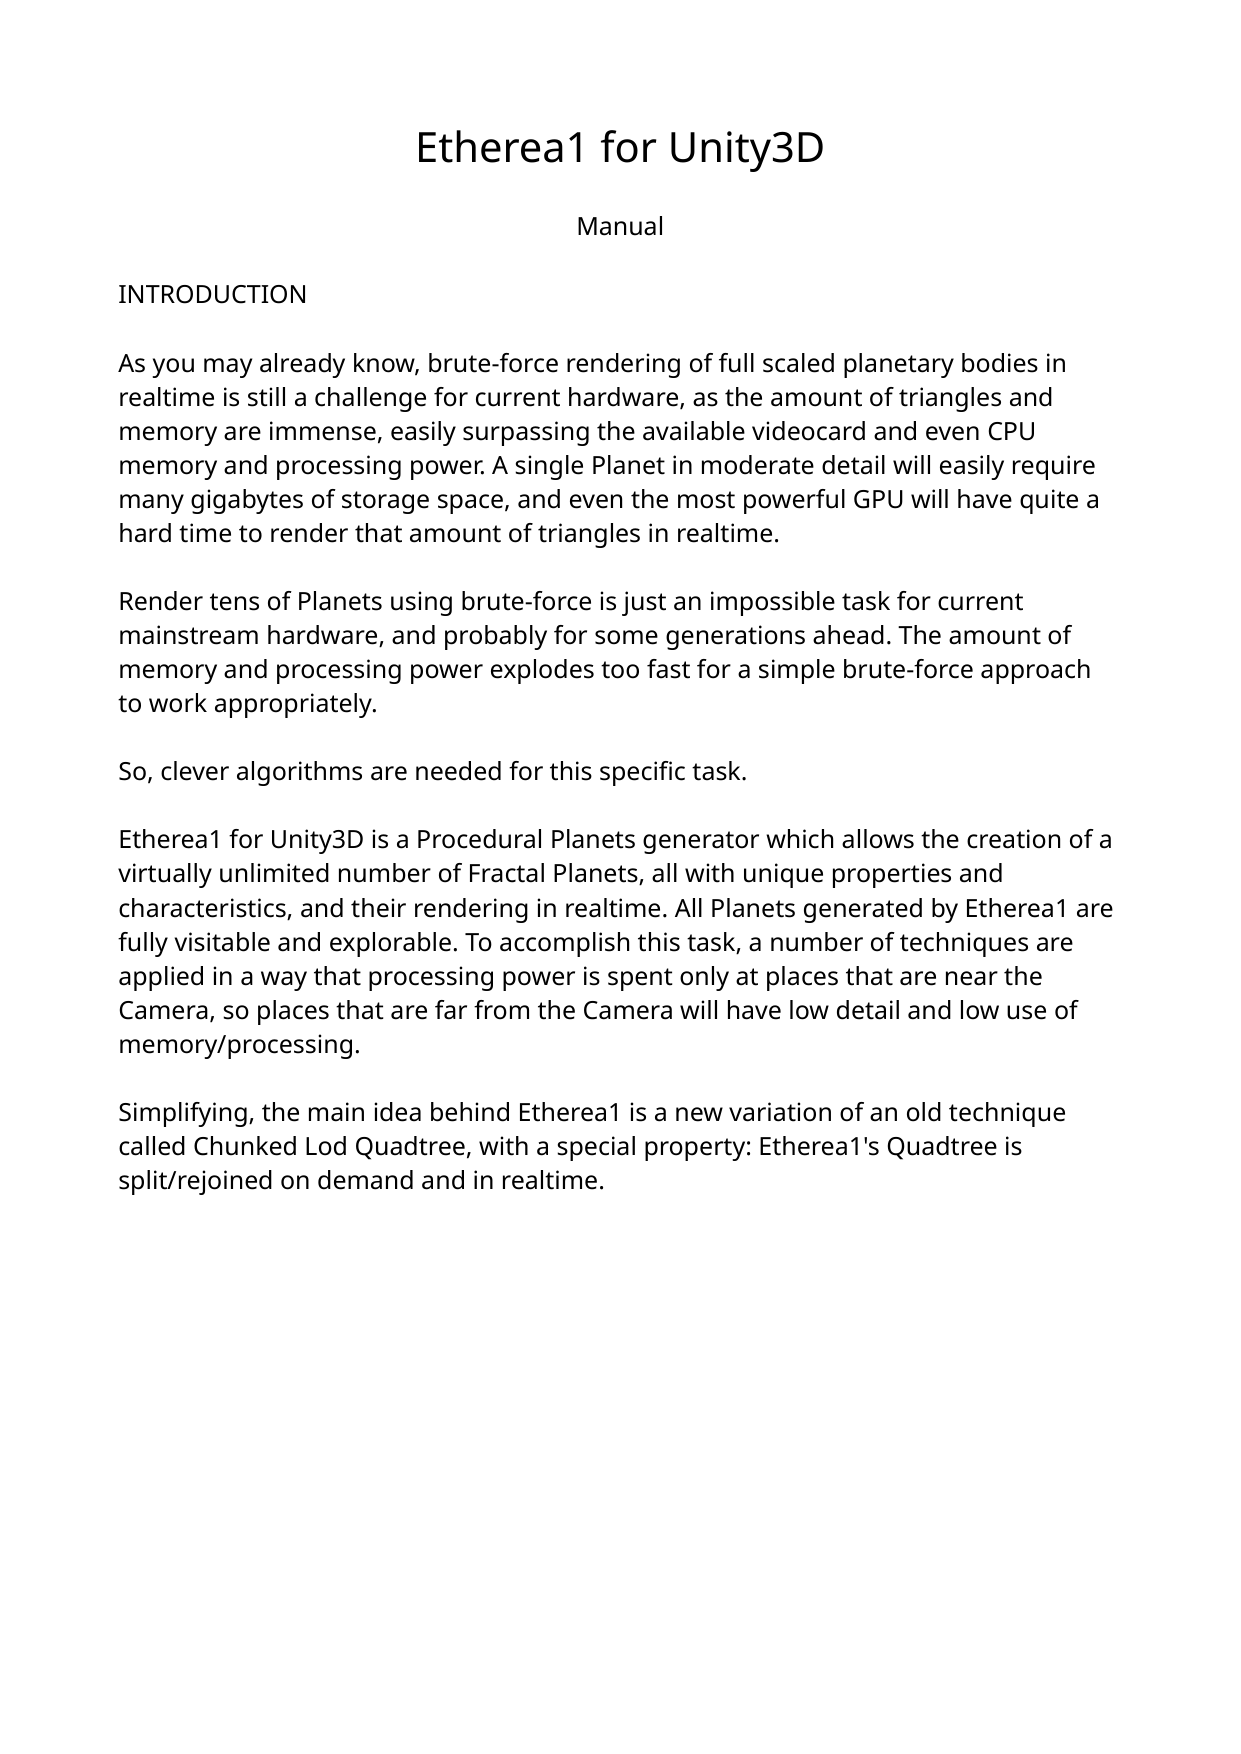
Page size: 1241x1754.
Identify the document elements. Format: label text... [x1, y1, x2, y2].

text Etherea1 for Unity3D is a Procedural Planets generator which allows the creation of a virtually unlimited number of Fractal Planets, all with unique properties and characteristics, and their rendering in realtime. All Planets generated by Etherea1 are fully visitable and explorable. To accomplish this task, a number of techniques are applied in a way that processing power is spent only at places that are near the Camera, so places that are far from the Camera will have low detail and low use of memory/processing. [118, 822, 1122, 1061]
text Manual [118, 209, 1122, 243]
text Simplifying, the main idea behind Etherea1 is a new variation of an old technique called Chunked Lod Quadtree, with a special property: Etherea1's Quadtree is split/rejoined on demand and in realtime. [118, 1094, 1122, 1197]
text Render tens of Planets using brute-force is just an impossible task for current mainstream hardware, and probably for some generations ahead. The amount of memory and processing power explodes too fast for a simple brute-force approach to work appropriately. [118, 584, 1122, 720]
text So, clever algorithms are needed for this specific task. [118, 754, 1122, 788]
text INTRODUCTION [118, 277, 1122, 311]
text Etherea1 for Unity3D [118, 118, 1122, 175]
text As you may already know, brute-force rendering of full scaled planetary bodies in realtime is still a challenge for current hardware, as the amount of triangles and memory are immense, easily surpassing the available videocard and even CPU memory and processing power. A single Planet in moderate detail will easily require many gigabytes of storage space, and even the most powerful GPU will have quite a hard time to render that amount of triangles in realtime. [118, 345, 1122, 549]
